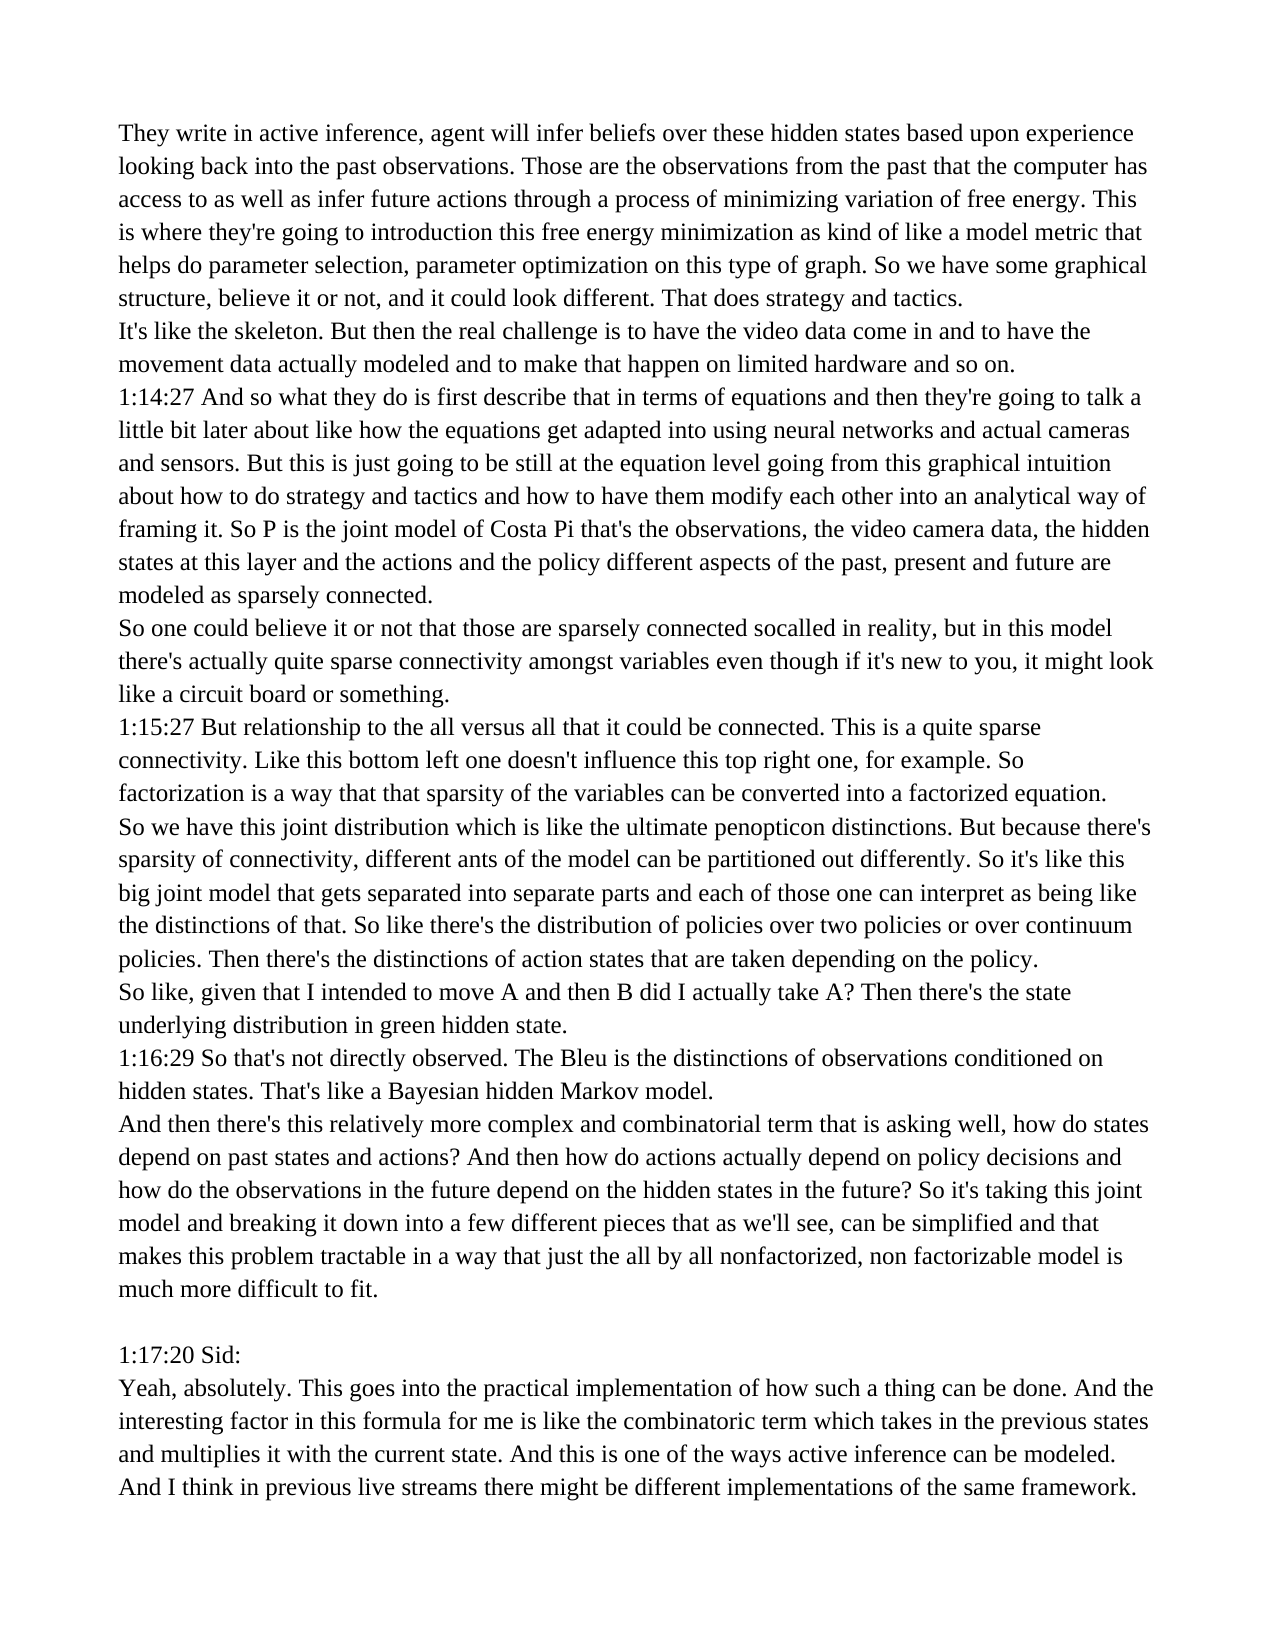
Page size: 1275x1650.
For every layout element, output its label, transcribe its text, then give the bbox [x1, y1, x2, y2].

text 1:14:27 And so what they do is first describe that in terms of equations and then they're going to talk a little bit later about like how the equations get adapted into using neural networks and actual cameras and sensors. But this is just going to be still at the equation level going from this graphical intuition about how to do strategy and tactics and how to have them modify each other into an analytical way of framing it. So P is the joint model of Costa Pi that's the observations, the video camera data, the hidden states at this layer and the actions and the policy different aspects of the past, present and future are modeled as sparsely connected. [118, 382, 1157, 609]
text 1:17:20 Sid: [118, 1340, 1157, 1369]
text It's like the skeleton. But then the real challenge is to have the video data come in and to have the movement data actually modeled and to make that happen on limited hardware and so on. [118, 316, 1157, 378]
text And then there's this relatively more complex and combinatorial term that is asking well, how do states depend on past states and actions? And then how do actions actually depend on policy decisions and how do the observations in the future depend on the hidden states in the future? So it's taking this joint model and breaking it down into a few different pieces that as we'll see, can be simplified and that makes this problem tractable in a way that just the all by all nonfactorized, non factorizable model is much more difficult to fit. [118, 1109, 1157, 1303]
text 1:15:27 But relationship to the all versus all that it could be connected. This is a quite sparse connectivity. Like this bottom left one doesn't influence this top right one, for example. So factorization is a way that that sparsity of the variables can be converted into a factorized equation. [118, 712, 1157, 807]
text Yeah, absolutely. This goes into the practical implementation of how such a thing can be done. And the interesting factor in this formula for me is like the combinatoric term which takes in the previous states and multiplies it with the current state. And this is one of the ways active inference can be modeled. And I think in previous live streams there might be different implementations of the same framework. [118, 1373, 1157, 1501]
text So like, given that I intended to move A and then B did I actually take A? Then there's the state underlying distribution in green hidden state. [118, 977, 1157, 1038]
text 1:16:29 So that's not directly observed. The Bleu is the distinctions of observations conditioned on hidden states. That's like a Bayesian hidden Markov model. [118, 1043, 1157, 1104]
text They write in active inference, agent will infer beliefs over these hidden states based upon experience looking back into the past observations. Those are the observations from the past that the computer has access to as well as infer future actions through a process of minimizing variation of free energy. This is where they're going to introduction this free energy minimization as kind of like a model metric that helps do parameter selection, parameter optimization on this type of graph. So we have some graphical structure, believe it or not, and it could look different. That does strategy and tactics. [118, 118, 1157, 312]
text So one could believe it or not that those are sparsely connected socalled in reality, but in this model there's actually quite sparse connectivity amongst variables even though if it's new to you, it might look like a circuit board or something. [118, 613, 1157, 708]
text So we have this joint distribution which is like the ultimate penopticon distinctions. But because there's sparsity of connectivity, different ants of the model can be partitioned out differently. So it's like this big joint model that gets separated into separate parts and each of those one can interpret as being like the distinctions of that. So like there's the distribution of policies over two policies or over continuum policies. Then there's the distinctions of action states that are taken depending on the policy. [118, 812, 1157, 972]
